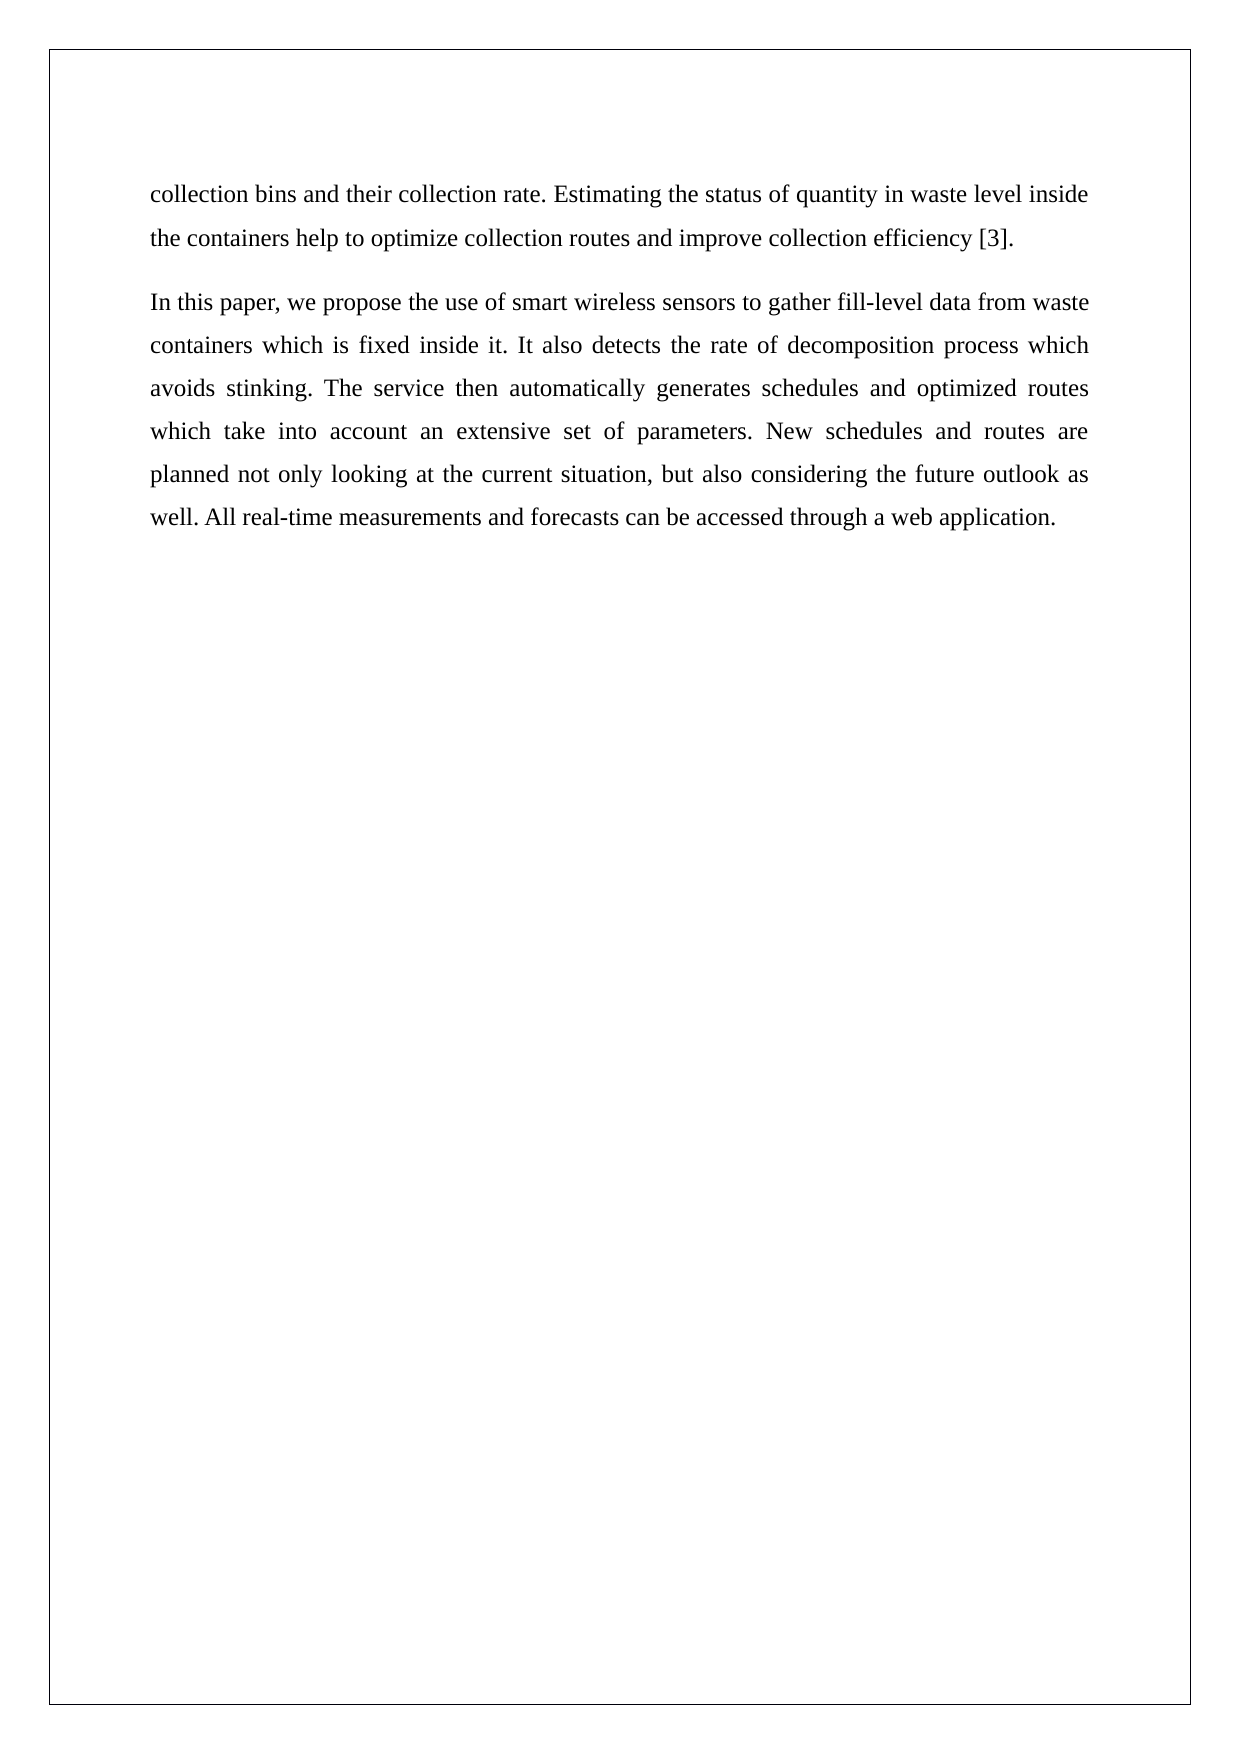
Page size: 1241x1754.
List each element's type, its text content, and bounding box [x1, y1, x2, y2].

text collection bins and their collection rate. Estimating the status of quantity in waste level inside the containers help to optimize collection routes and improve collection efficiency [3]. [150, 179, 1090, 251]
text In this paper, we propose the use of smart wireless sensors to gather fill-level data from waste containers which is fixed inside it. It also detects the rate of decomposition process which avoids stinking. The service then automatically generates schedules and optimized routes which take into account an extensive set of parameters. New schedules and routes are planned not only looking at the current situation, but also considering the future outlook as well. All real-time measurements and forecasts can be accessed through a web application. [150, 287, 1090, 531]
